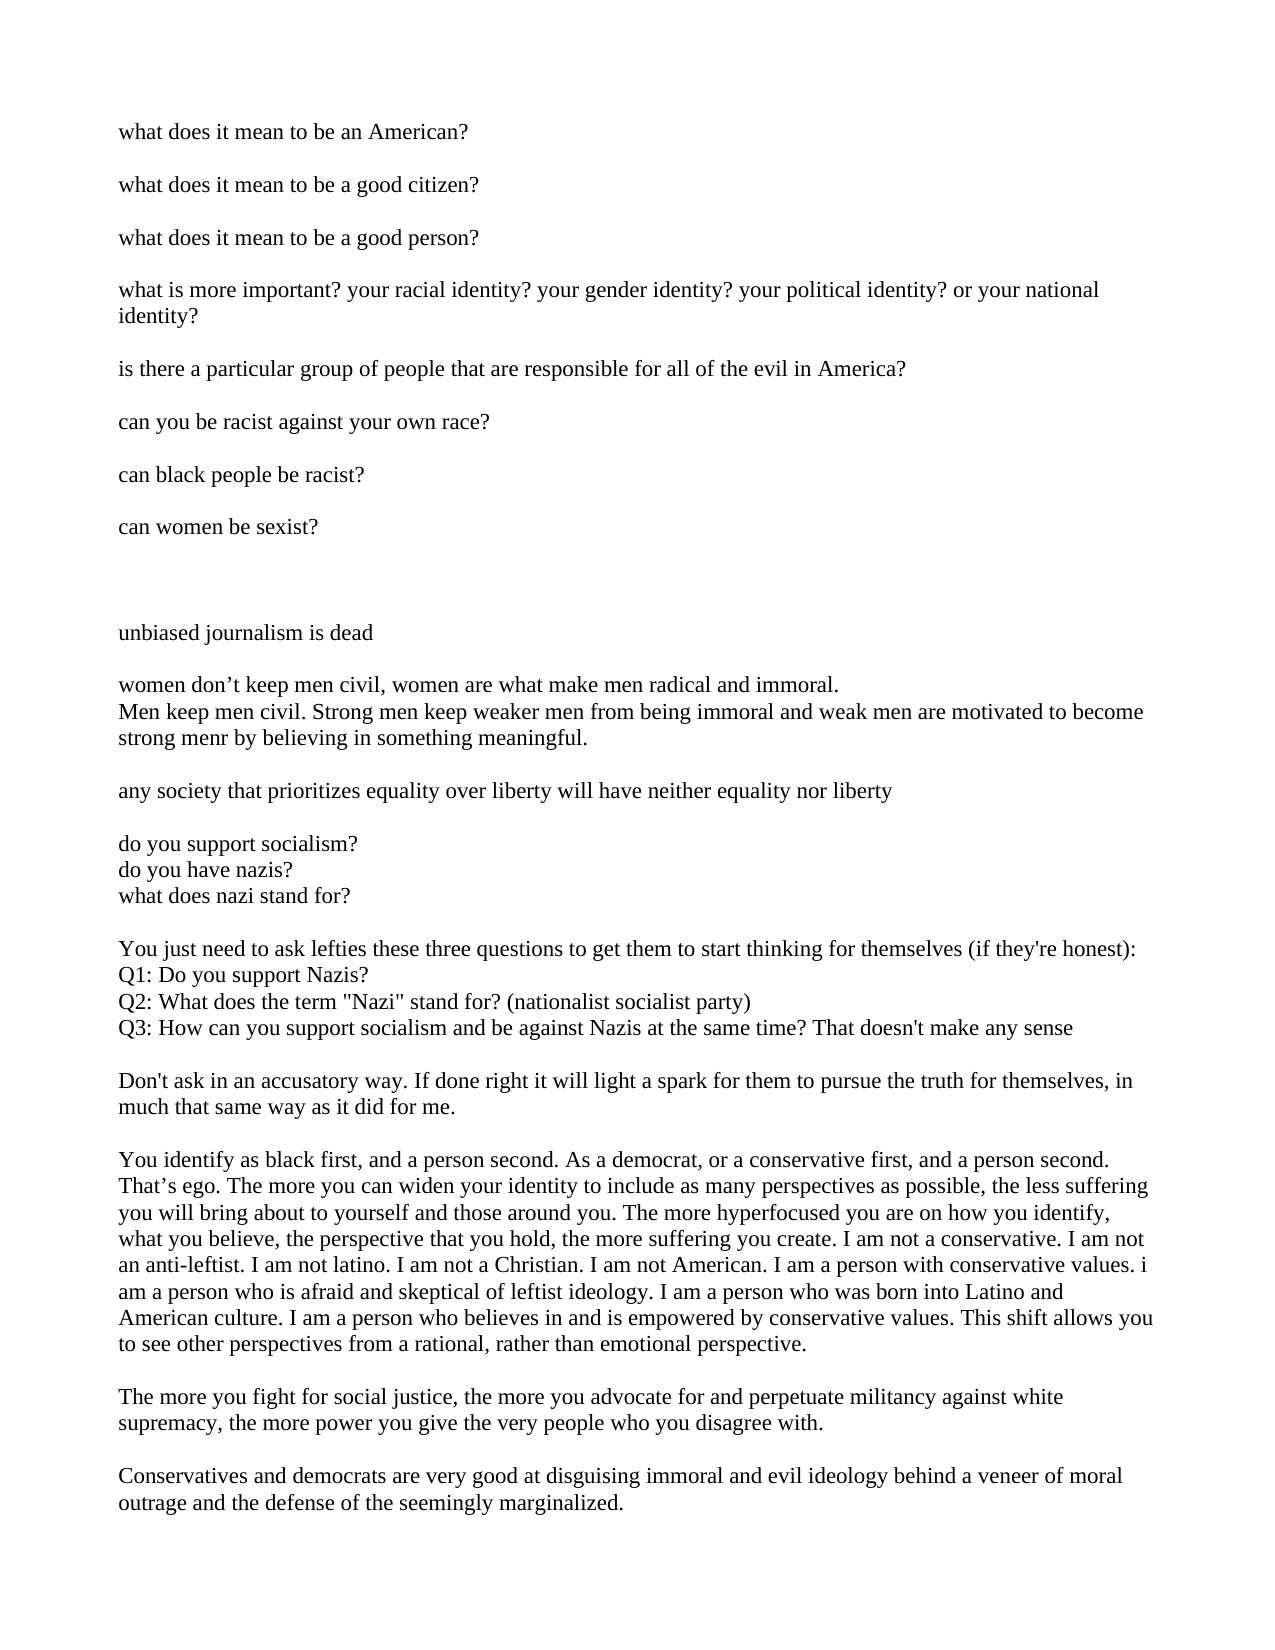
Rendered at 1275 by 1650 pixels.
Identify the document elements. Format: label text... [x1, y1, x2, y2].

text Q3: How can you support socialism and be against Nazis at the same time? That doesn't make any sense [118, 1014, 1157, 1041]
text can women be sexist? [118, 513, 1157, 540]
text what does it mean to be a good person? [118, 223, 1157, 250]
text Don't ask in an accusatory way. If done right it will light a spark for them to pursue the truth for themselves, in much that same way as it did for me. [118, 1067, 1157, 1119]
text any society that prioritizes equality over liberty will have neither equality nor liberty [118, 777, 1157, 803]
text Q2: What does the term "Nazi" stand for? (nationalist socialist party) [118, 988, 1157, 1014]
text The more you fight for social justice, the more you advocate for and perpetuate militancy against white supremacy, the more power you give the very people who you disagree with. [118, 1383, 1157, 1436]
text what is more important? your racial identity? your gender identity? your political identity? or your national identity? [118, 276, 1157, 329]
text Men keep men civil. Strong men keep weaker men from being immoral and weak men are motivated to become strong menr by believing in something meaningful. [118, 698, 1157, 751]
text do you have nazis? [118, 856, 1157, 882]
text Conservatives and democrats are very good at disguising immoral and evil ideology behind a veneer of moral outrage and the defense of the seemingly marginalized. [118, 1462, 1157, 1515]
text You just need to ask lefties these three questions to get them to start thinking for themselves (if they're honest): [118, 935, 1157, 961]
text can black people be racist? [118, 461, 1157, 487]
text women don’t keep men civil, women are what make men radical and immoral. [118, 672, 1157, 698]
text You identify as black first, and a person second. As a democrat, or a conservative first, and a person second. That’s ego. The more you can widen your identity to include as many perspectives as possible, the less suffering you will bring about to yourself and those around you. The more hyperfocused you are on how you identify, what you believe, the perspective that you hold, the more suffering you create. I am not a conservative. I am not an anti-leftist. I am not latino. I am not a Christian. I am not American. I am a person with conservative values. i am a person who is afraid and skeptical of leftist ideology. I am a person who was born into Latino and American culture. I am a person who believes in and is empowered by conservative values. This shift allows you to see other perspectives from a rational, rather than emotional perspective. [118, 1146, 1157, 1357]
text Q1: Do you support Nazis? [118, 961, 1157, 988]
text is there a particular group of people that are responsible for all of the evil in America? [118, 355, 1157, 382]
text unbiased journalism is dead [118, 619, 1157, 645]
text can you be racist against your own race? [118, 408, 1157, 434]
text do you support socialism? [118, 830, 1157, 856]
text what does it mean to be an American? [118, 118, 1157, 144]
text what does it mean to be a good citizen? [118, 171, 1157, 197]
text what does nazi stand for? [118, 882, 1157, 909]
